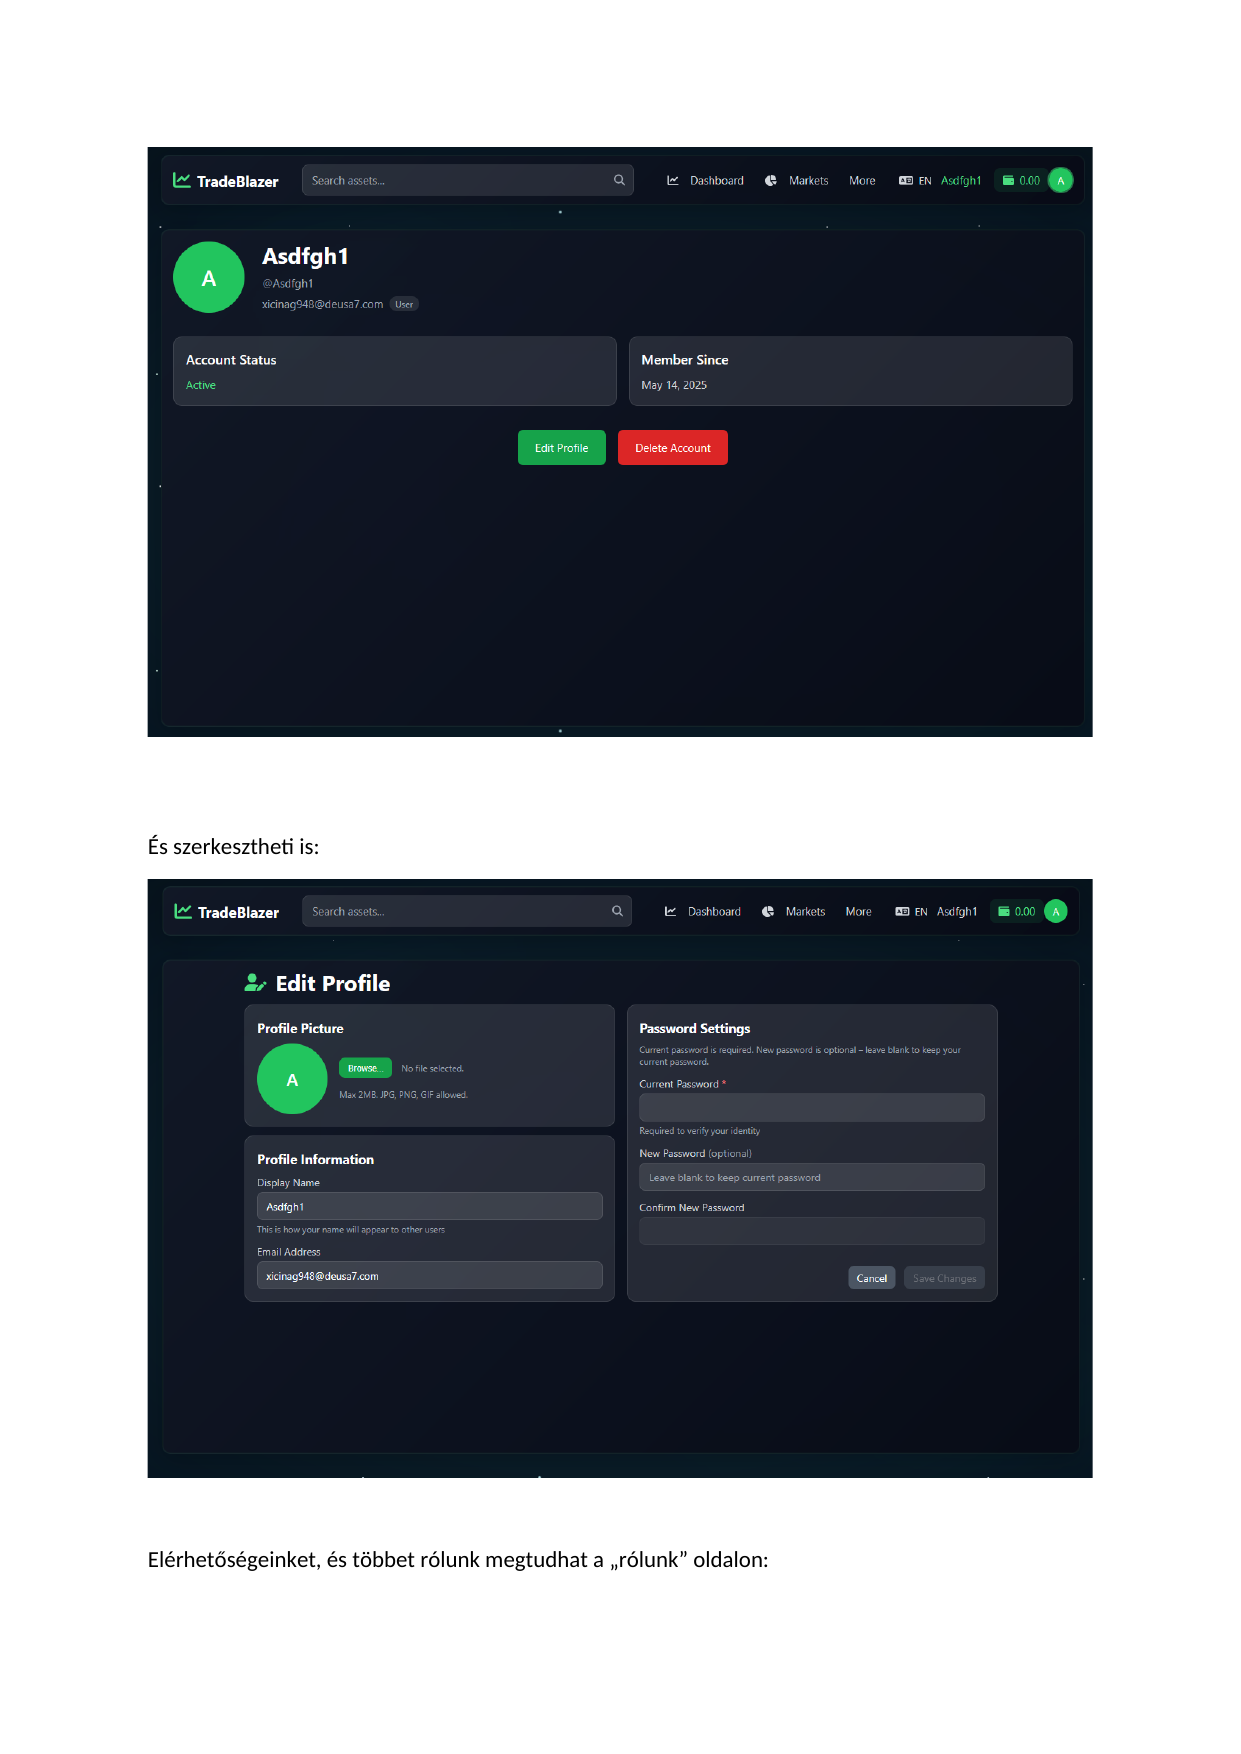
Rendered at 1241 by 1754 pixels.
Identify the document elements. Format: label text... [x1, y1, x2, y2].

text És szerkesztheti is: [148, 832, 1093, 861]
picture [147, 879, 1093, 1478]
picture [147, 147, 1093, 737]
text Elérhetőségeinket, és többet rólunk megtudhat a „rólunk” oldalon: [148, 1545, 1093, 1573]
